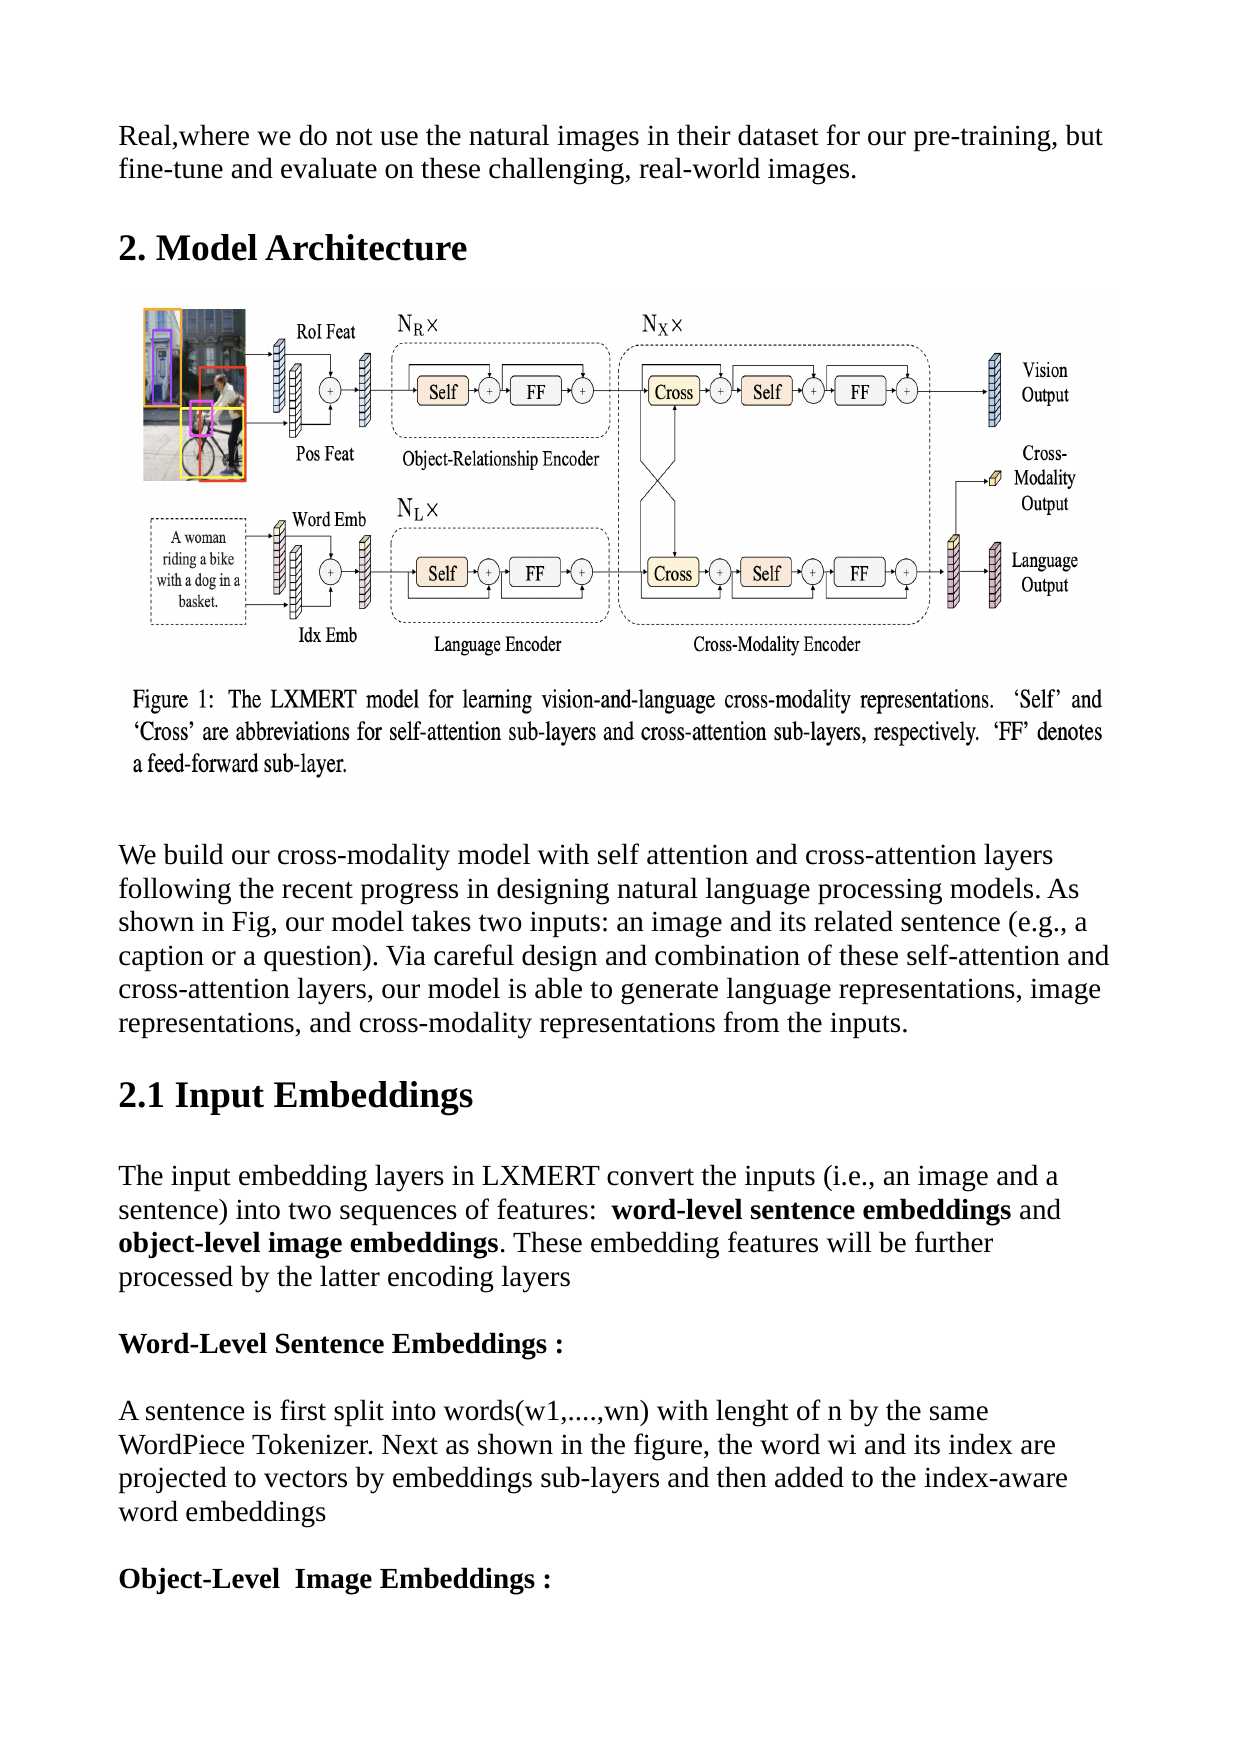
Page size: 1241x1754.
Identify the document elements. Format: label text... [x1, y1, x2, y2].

text 2. Model Architecture [118, 225, 1122, 268]
text We build our cross-modality model with self attention and cross-attention layers following the recent progress in designing natural language processing models. As shown in Fig, our model takes two inputs: an image and its related sentence (e.g., a caption or a question). Via careful design and combination of these self-attention and cross-attention layers, our model is able to generate language representations, image representations, and cross-modality representations from the inputs. [118, 837, 1122, 1039]
text The input embedding layers in LXMERT convert the inputs (i.e., an image and a sentence) into two sequences of features: word-level sentence embeddings and object-level image embeddings. These embedding features will be further [118, 1158, 1122, 1259]
picture [118, 290, 1123, 795]
text A sentence is first split into words(w1,....,wn) with lenght of n by the same WordPiece Tokenizer. Next as shown in the figure, the word wi and its index are projected to vectors by embeddings sub-layers and then added to the index-aware word embeddings [118, 1393, 1122, 1527]
text Object-Level Image Embeddings : [118, 1561, 1122, 1594]
text Word-Level Sentence Embeddings : [118, 1326, 1122, 1360]
text Real,where we do not use the natural images in their dataset for our pre-training, but fine-tune and evaluate on these challenging, real-world images. [118, 118, 1122, 185]
text 2.1 Input Embeddings [118, 1072, 1122, 1115]
text processed by the latter encoding layers [118, 1259, 1122, 1293]
